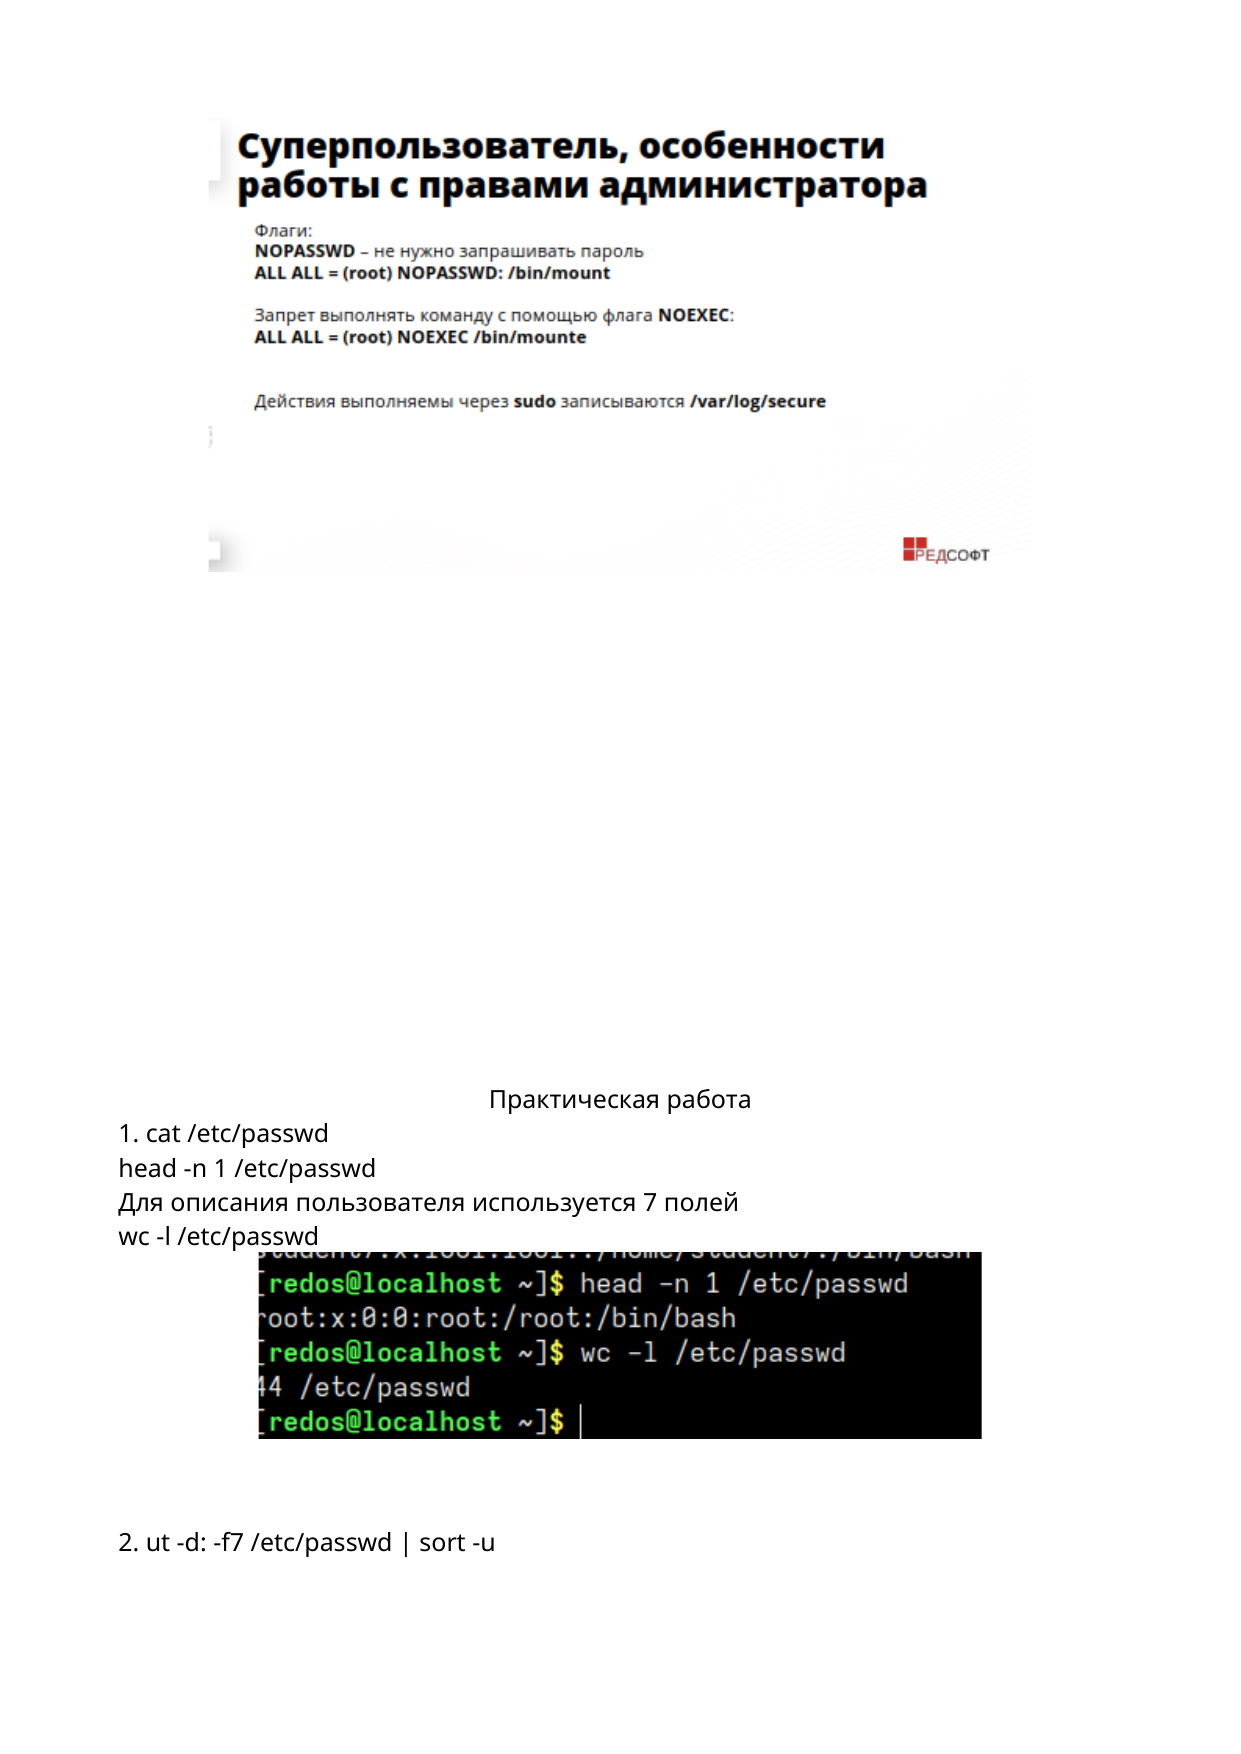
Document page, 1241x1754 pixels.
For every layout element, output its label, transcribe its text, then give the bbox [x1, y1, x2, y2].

picture [258, 1252, 982, 1439]
text Практическая работа [118, 1082, 1122, 1116]
text 2. ut -d: -f7 /etc/passwd | sort -u [118, 1525, 1122, 1559]
picture [208, 118, 1032, 572]
text 1. cat /etc/passwd [118, 1116, 1122, 1150]
text head -n 1 /etc/passwd [118, 1150, 1122, 1184]
text wc -l /etc/passwd [118, 1218, 1122, 1252]
text Для описания пользователя используется 7 полей [118, 1184, 1122, 1218]
